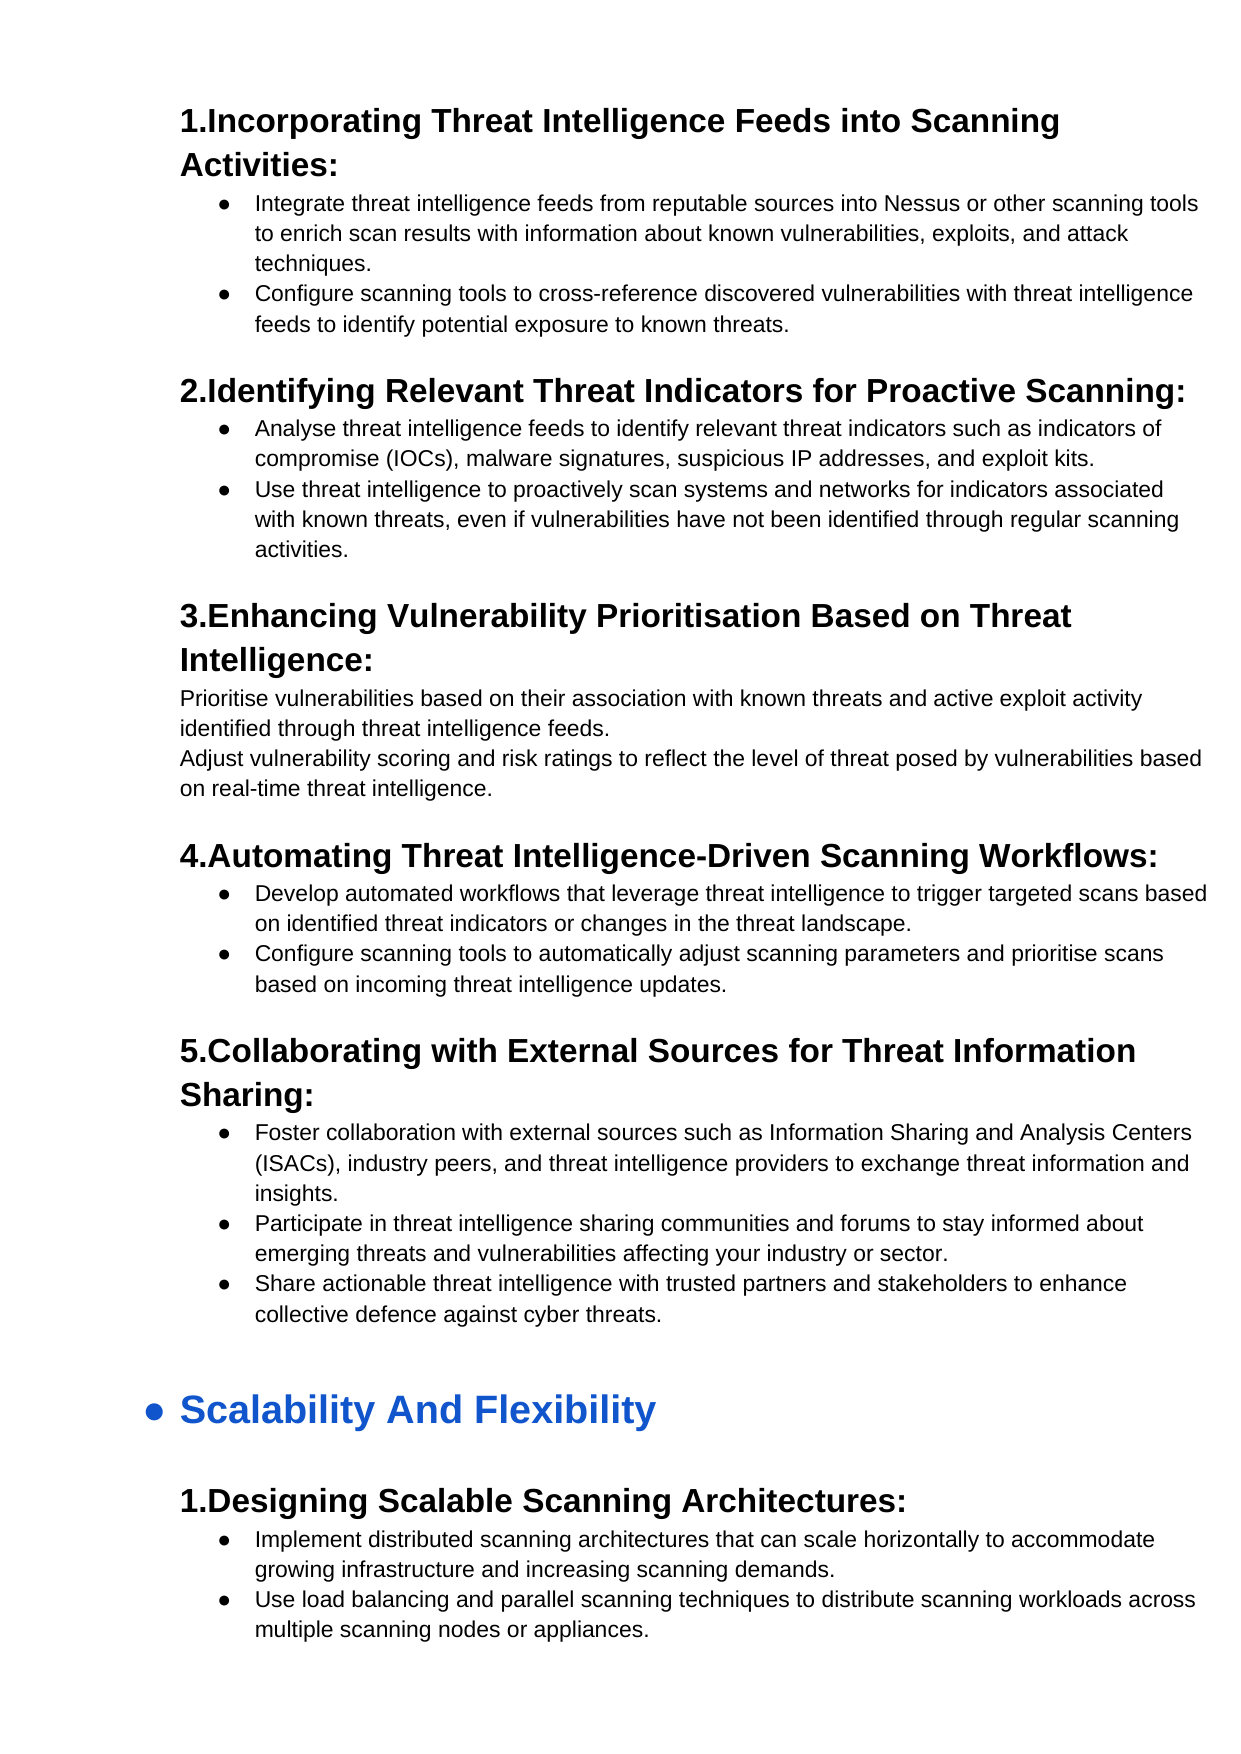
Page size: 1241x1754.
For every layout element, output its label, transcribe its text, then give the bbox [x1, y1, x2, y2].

subtitle Scalability And Flexibility [142, 1386, 1211, 1432]
text 1.Incorporating Threat Intelligence Feeds into Scanning Activities: [179, 101, 1211, 184]
text 1.Designing Scalable Scanning Architectures: [179, 1481, 1211, 1520]
list Configure scanning tools to cross-reference discovered vulnerabilities with threat intelligence feeds to identify potential exposure to known threats. [217, 280, 1211, 337]
text Prioritise vulnerabilities based on their association with known threats and active exploit activity identified through threat intelligence feeds. [179, 685, 1211, 741]
list Participate in threat intelligence sharing communities and forums to stay informed about emerging threats and vulnerabilities affecting your industry or sector. [217, 1210, 1211, 1266]
list Integrate threat intelligence feeds from reputable sources into Nessus or other scanning tools to enrich scan results with information about known vulnerabilities, exploits, and attack techniques. [217, 190, 1211, 276]
text 2.Identifying Relevant Threat Indicators for Proactive Scanning: [179, 371, 1211, 409]
list Analyse threat intelligence feeds to identify relevant threat indicators such as indicators of compromise (IOCs), malware signatures, suspicious IP addresses, and exploit kits. [217, 415, 1211, 472]
list Configure scanning tools to automatically adjust scanning parameters and prioritise scans based on incoming threat intelligence updates. [217, 940, 1211, 997]
text 3.Enhancing Vulnerability Prioritisation Based on Threat Intelligence: [179, 596, 1211, 679]
list Foster collaboration with external sources such as Information Sharing and Analysis Centers (ISACs), industry peers, and threat intelligence providers to exchange threat information and insights. [217, 1119, 1211, 1206]
list Use threat intelligence to proactively scan systems and networks for indicators associated with known threats, even if vulnerabilities have not been identified through regular scanning activities. [217, 476, 1211, 562]
text Adjust vulnerability scoring and risk ratings to reflect the level of threat posed by vulnerabilities based on real-time threat intelligence. [179, 745, 1211, 802]
list Use load balancing and parallel scanning techniques to distribute scanning workloads across multiple scanning nodes or appliances. [217, 1586, 1211, 1643]
text 4.Automating Threat Intelligence-Driven Scanning Workflows: [179, 836, 1211, 874]
list Implement distributed scanning architectures that can scale horizontally to accommodate growing infrastructure and increasing scanning demands. [217, 1526, 1211, 1582]
text 5.Collaborating with External Sources for Threat Information Sharing: [179, 1031, 1211, 1113]
list Share actionable threat intelligence with trusted partners and stakeholders to enhance collective defence against cyber threats. [217, 1270, 1211, 1327]
list Develop automated workflows that leverage threat intelligence to trigger targeted scans based on identified threat indicators or changes in the threat landscape. [217, 880, 1211, 936]
